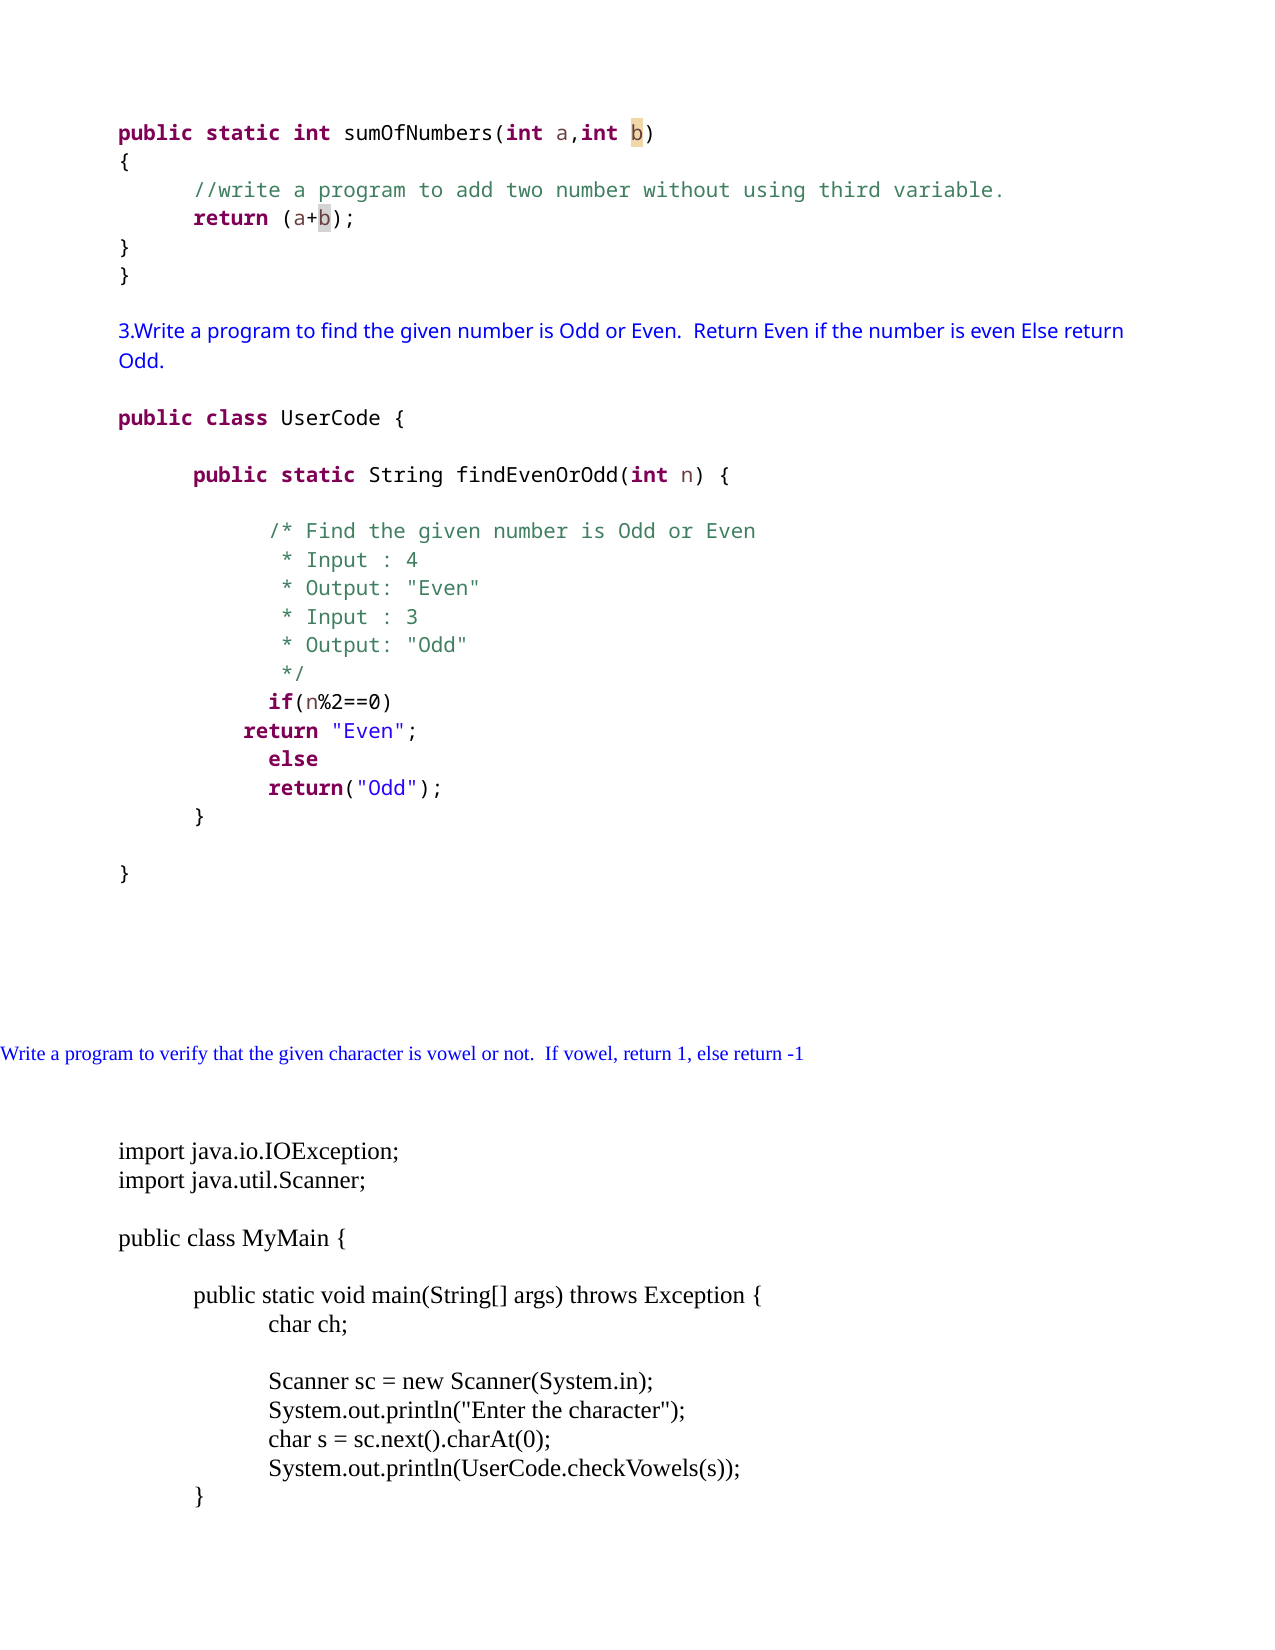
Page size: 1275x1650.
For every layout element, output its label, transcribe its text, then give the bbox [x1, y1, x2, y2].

text * Output: "Even" [118, 573, 1157, 602]
text } [118, 260, 1157, 289]
text import java.io.IOException; [118, 1136, 1157, 1165]
text } [118, 232, 1157, 260]
text public class MyMain { [118, 1223, 1157, 1251]
text } [118, 858, 1157, 886]
text return (a+b); [118, 203, 1157, 232]
text else [118, 744, 1157, 773]
text } [118, 1481, 1157, 1510]
text Write a program to verify that the given character is vowel or not. If vowel, return 1, else return -1 [0, 1030, 1275, 1064]
text Scanner sc = new Scanner(System.in); [118, 1366, 1157, 1395]
text public static void main(String[] args) throws Exception { [118, 1280, 1157, 1309]
text * Output: "Odd" [118, 630, 1157, 659]
text /* Find the given number is Odd or Even [118, 517, 1157, 545]
text public class UserCode { [118, 403, 1157, 431]
text return("Odd"); [118, 773, 1157, 801]
text System.out.println(UserCode.checkVowels(s)); [118, 1453, 1157, 1481]
text */ [118, 659, 1157, 687]
text char ch; [118, 1309, 1157, 1338]
text * Input : 3 [118, 602, 1157, 630]
text import java.util.Scanner; [118, 1165, 1157, 1194]
text System.out.println("Enter the character"); [118, 1395, 1157, 1424]
text public static int sumOfNumbers(int a,int b) [118, 118, 1157, 147]
text return "Even"; [118, 716, 1157, 744]
text 3.Write a program to find the given number is Odd or Even. Return Even if the number is even Else return Odd. [118, 317, 1157, 374]
text char s = sc.next().charAt(0); [118, 1424, 1157, 1453]
text } [118, 801, 1157, 829]
text * Input : 4 [118, 545, 1157, 573]
text { [118, 147, 1157, 175]
text //write a program to add two number without using third variable. [118, 175, 1157, 203]
text if(n%2==0) [118, 687, 1157, 716]
text public static String findEvenOrOdd(int n) { [118, 460, 1157, 488]
